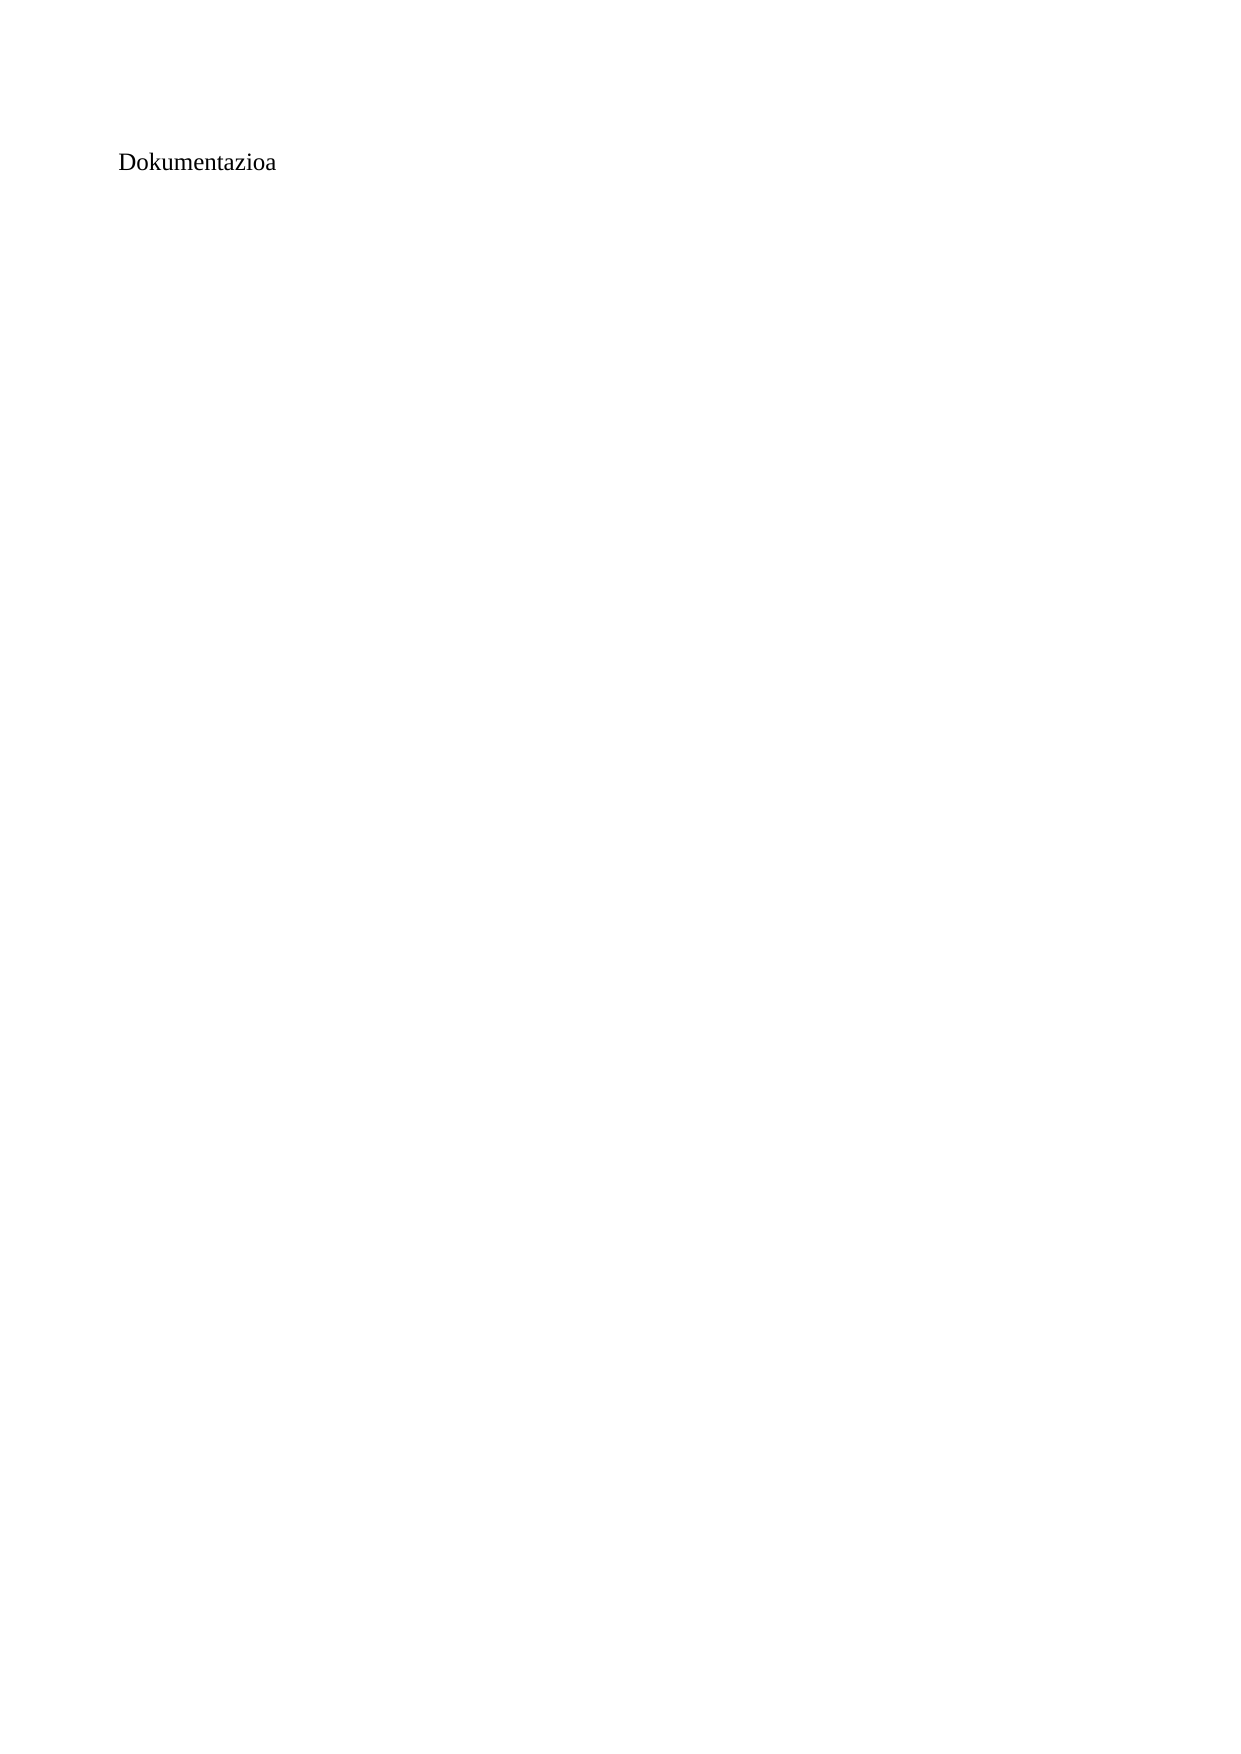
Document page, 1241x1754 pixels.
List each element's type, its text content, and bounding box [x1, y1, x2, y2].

text Dokumentazioa [118, 147, 1122, 176]
